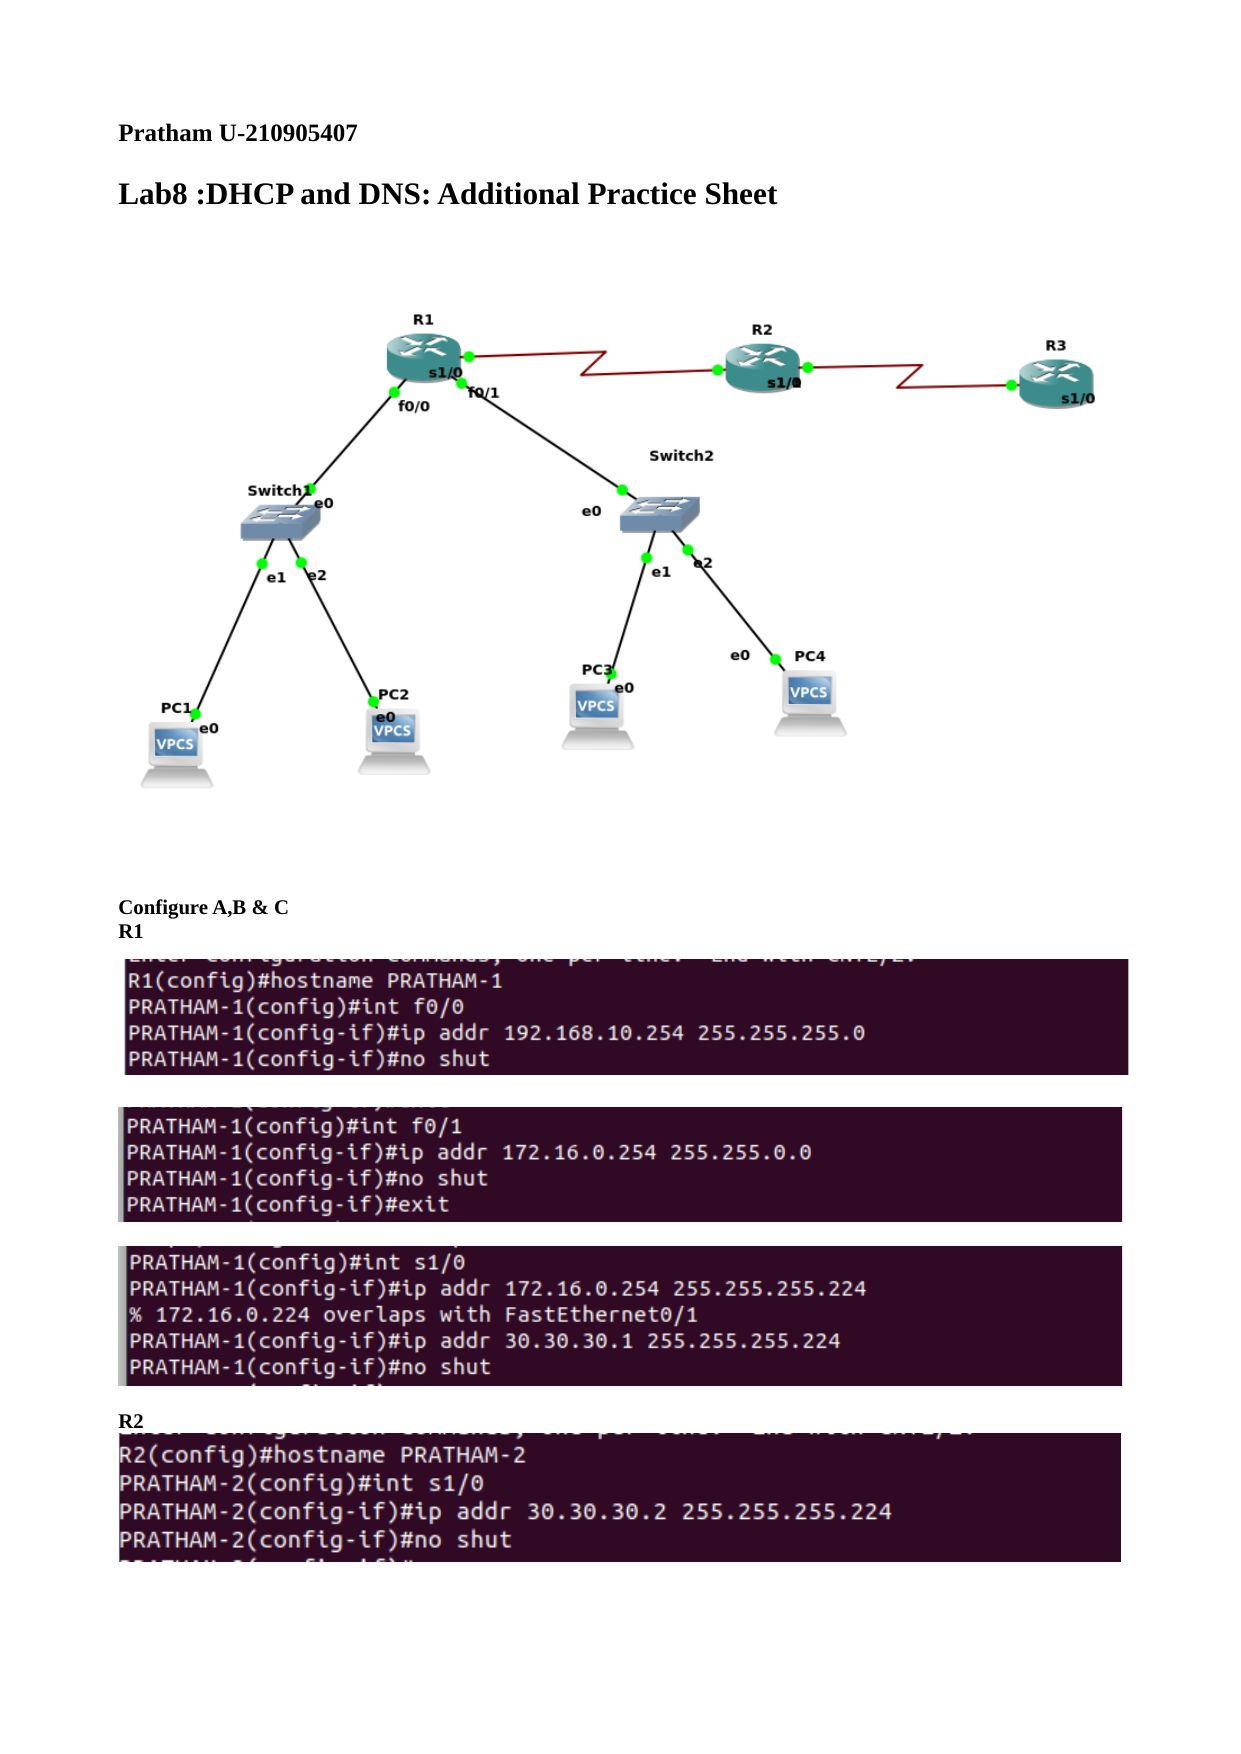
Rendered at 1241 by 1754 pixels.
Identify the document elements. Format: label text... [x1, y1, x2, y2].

text R1 [118, 919, 1122, 943]
text Configure A,B & C [118, 895, 1122, 919]
picture [124, 959, 1129, 1075]
picture [118, 1107, 1123, 1222]
picture [118, 283, 1123, 811]
text Pratham U-210905407 [118, 118, 1122, 147]
picture [118, 1246, 1123, 1386]
picture [119, 1433, 1121, 1562]
text Lab8 :DHCP and DNS: Additional Practice Sheet [118, 176, 1122, 212]
text R2 [118, 1409, 1122, 1433]
